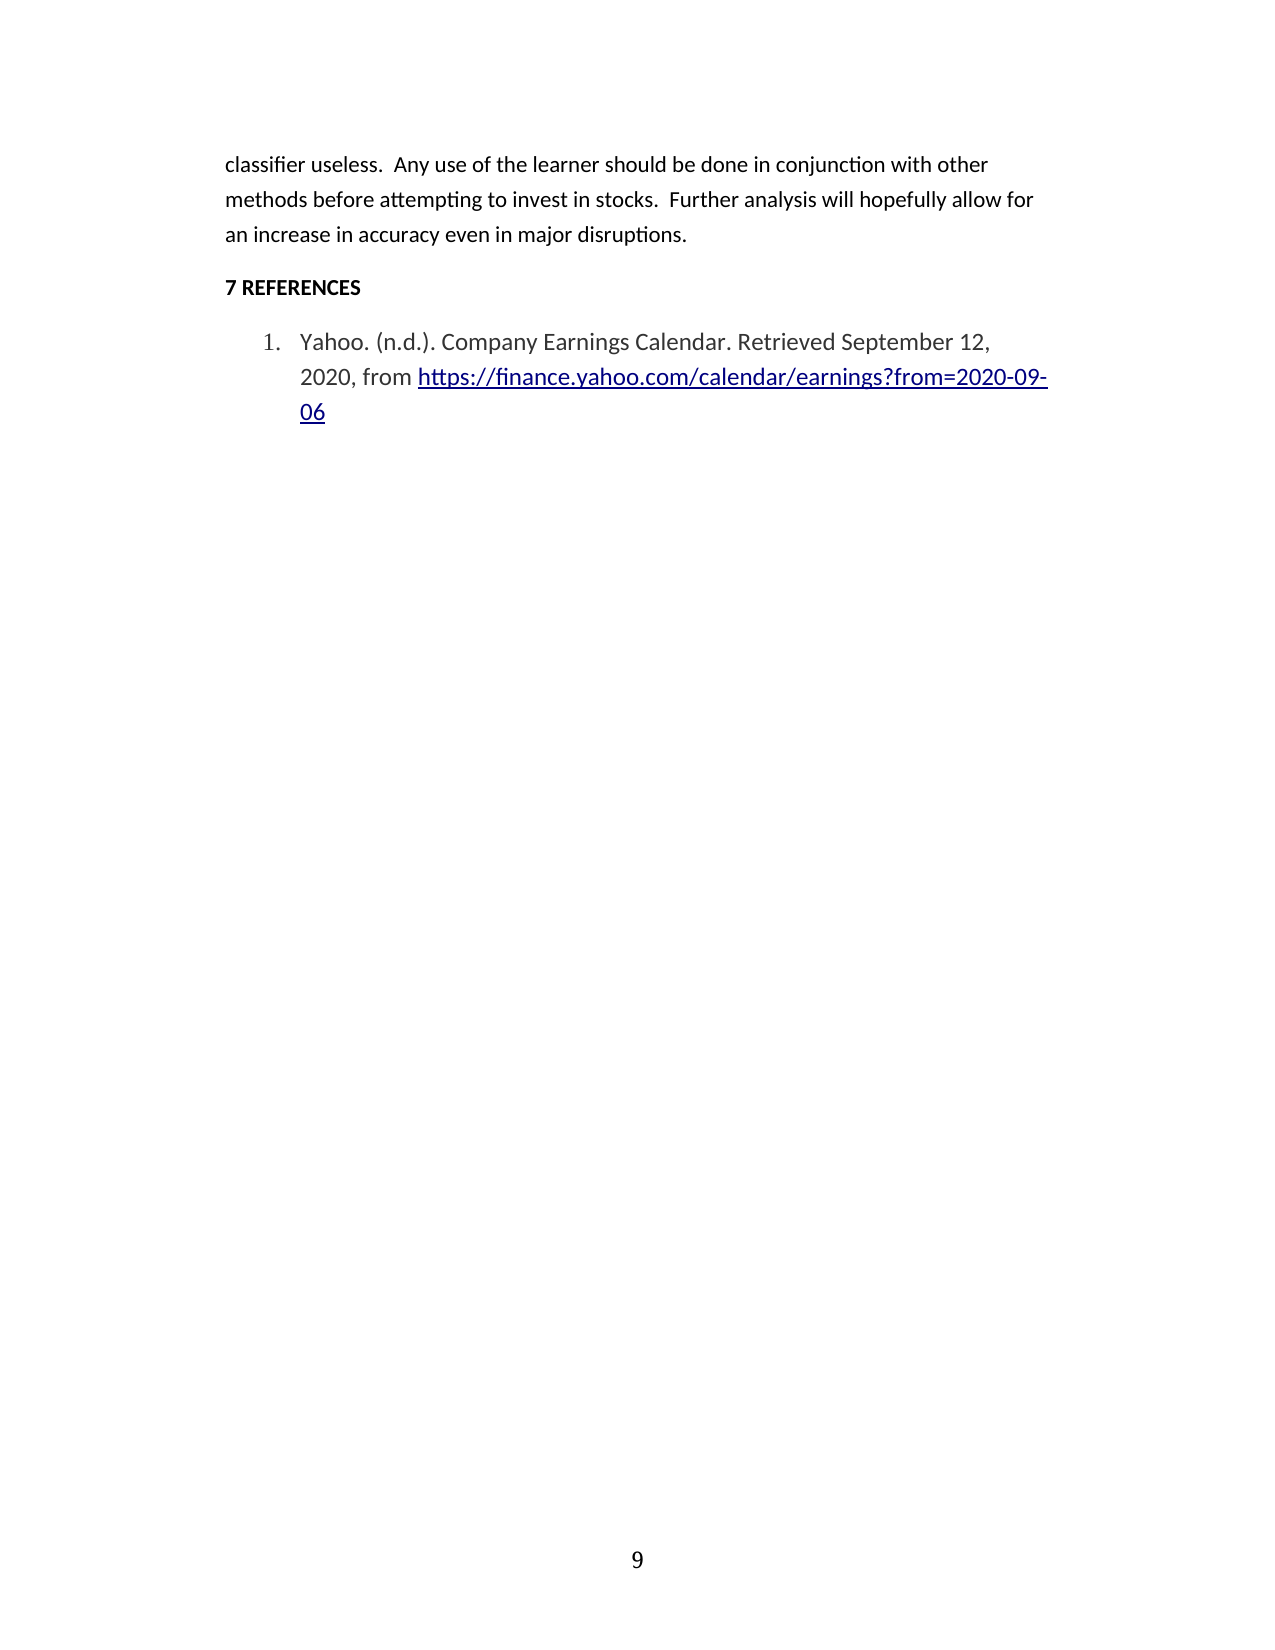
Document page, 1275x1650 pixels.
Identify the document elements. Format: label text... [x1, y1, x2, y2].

text classifier useless. Any use of the learner should be done in conjunction with other methods before attempting to invest in stocks. Further analysis will hopefully allow for an increase in accuracy even in major disruptions. [225, 150, 1050, 248]
list Yahoo. (n.d.). Company Earnings Calendar. Retrieved September 12, 2020, from https://finance.yahoo.com/calendar/earnings?from=2020-09-06 [262, 326, 1050, 427]
subtitle 7 REFERENCES [225, 273, 1050, 301]
